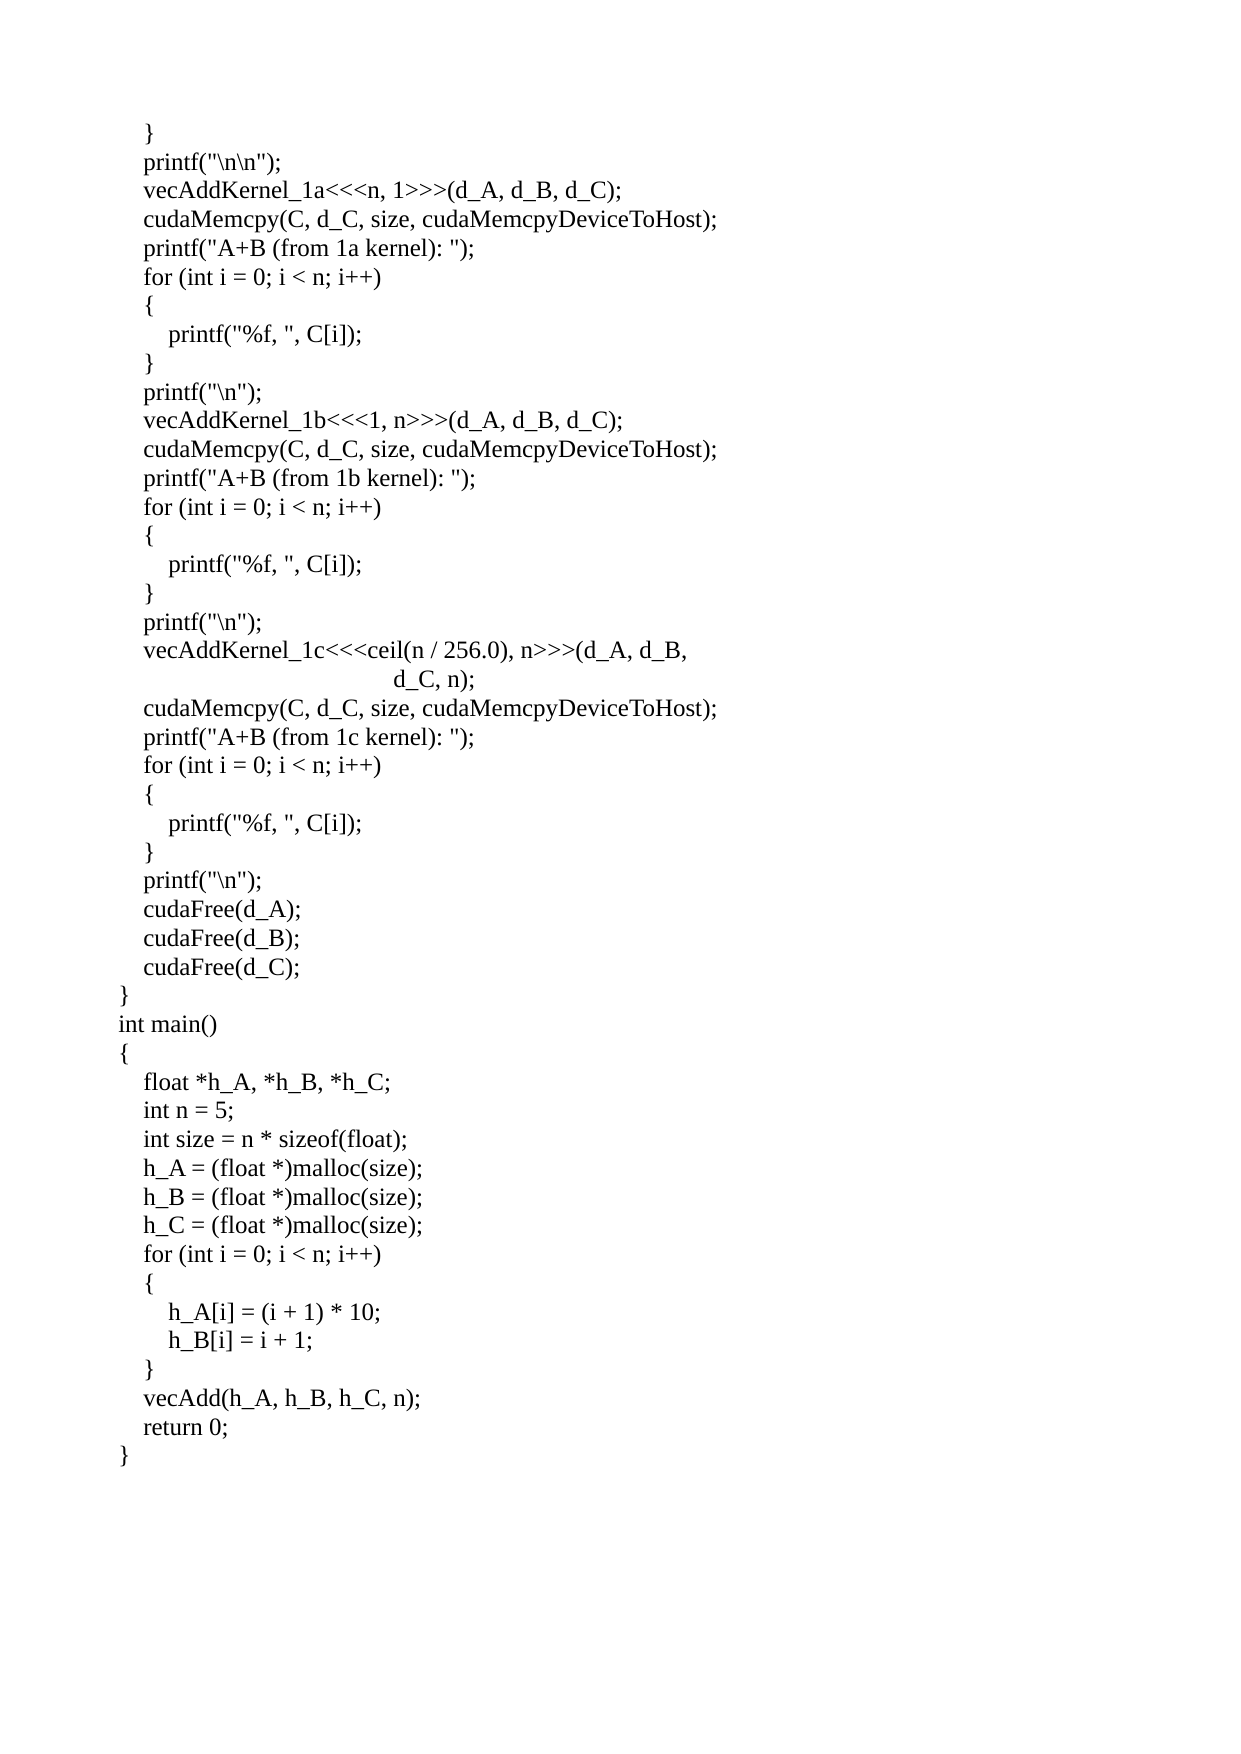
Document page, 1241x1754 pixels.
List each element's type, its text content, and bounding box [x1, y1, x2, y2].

text for (int i = 0; i < n; i++) [118, 1239, 1122, 1268]
text printf("A+B (from 1b kernel): "); [118, 463, 1122, 492]
text } [118, 118, 1122, 147]
text cudaFree(d_C); [118, 952, 1122, 981]
text printf("%f, ", C[i]); [118, 808, 1122, 837]
text h_B = (float *)malloc(size); [118, 1182, 1122, 1211]
text for (int i = 0; i < n; i++) [118, 751, 1122, 779]
text { [118, 291, 1122, 319]
text cudaFree(d_B); [118, 923, 1122, 952]
text } [118, 981, 1122, 1009]
text } [118, 578, 1122, 607]
text printf("A+B (from 1c kernel): "); [118, 722, 1122, 751]
text printf("\n"); [118, 377, 1122, 406]
text { [118, 521, 1122, 549]
text } [118, 348, 1122, 377]
text float *h_A, *h_B, *h_C; [118, 1067, 1122, 1096]
text printf("\n\n"); [118, 147, 1122, 176]
text vecAddKernel_1b<<<1, n>>>(d_A, d_B, d_C); [118, 406, 1122, 434]
text d_C, n); [118, 664, 1122, 693]
text } [118, 837, 1122, 866]
text cudaMemcpy(C, d_C, size, cudaMemcpyDeviceToHost); [118, 204, 1122, 233]
text printf("%f, ", C[i]); [118, 319, 1122, 348]
text } [118, 1441, 1122, 1469]
text h_A = (float *)malloc(size); [118, 1153, 1122, 1182]
text for (int i = 0; i < n; i++) [118, 262, 1122, 291]
text vecAddKernel_1c<<<ceil(n / 256.0), n>>>(d_A, d_B, [118, 636, 1122, 664]
text cudaMemcpy(C, d_C, size, cudaMemcpyDeviceToHost); [118, 693, 1122, 722]
text printf("A+B (from 1a kernel): "); [118, 233, 1122, 262]
text int main() [118, 1009, 1122, 1038]
text printf("%f, ", C[i]); [118, 549, 1122, 578]
text { [118, 1038, 1122, 1067]
text h_A[i] = (i + 1) * 10; [118, 1297, 1122, 1326]
text cudaMemcpy(C, d_C, size, cudaMemcpyDeviceToHost); [118, 434, 1122, 463]
text return 0; [118, 1412, 1122, 1441]
text int size = n * sizeof(float); [118, 1124, 1122, 1153]
text h_B[i] = i + 1; [118, 1326, 1122, 1354]
text } [118, 1354, 1122, 1383]
text vecAdd(h_A, h_B, h_C, n); [118, 1383, 1122, 1412]
text { [118, 779, 1122, 808]
text cudaFree(d_A); [118, 894, 1122, 923]
text int n = 5; [118, 1096, 1122, 1124]
text for (int i = 0; i < n; i++) [118, 492, 1122, 521]
text { [118, 1268, 1122, 1297]
text printf("\n"); [118, 866, 1122, 894]
text h_C = (float *)malloc(size); [118, 1211, 1122, 1239]
text printf("\n"); [118, 607, 1122, 636]
text vecAddKernel_1a<<<n, 1>>>(d_A, d_B, d_C); [118, 176, 1122, 204]
